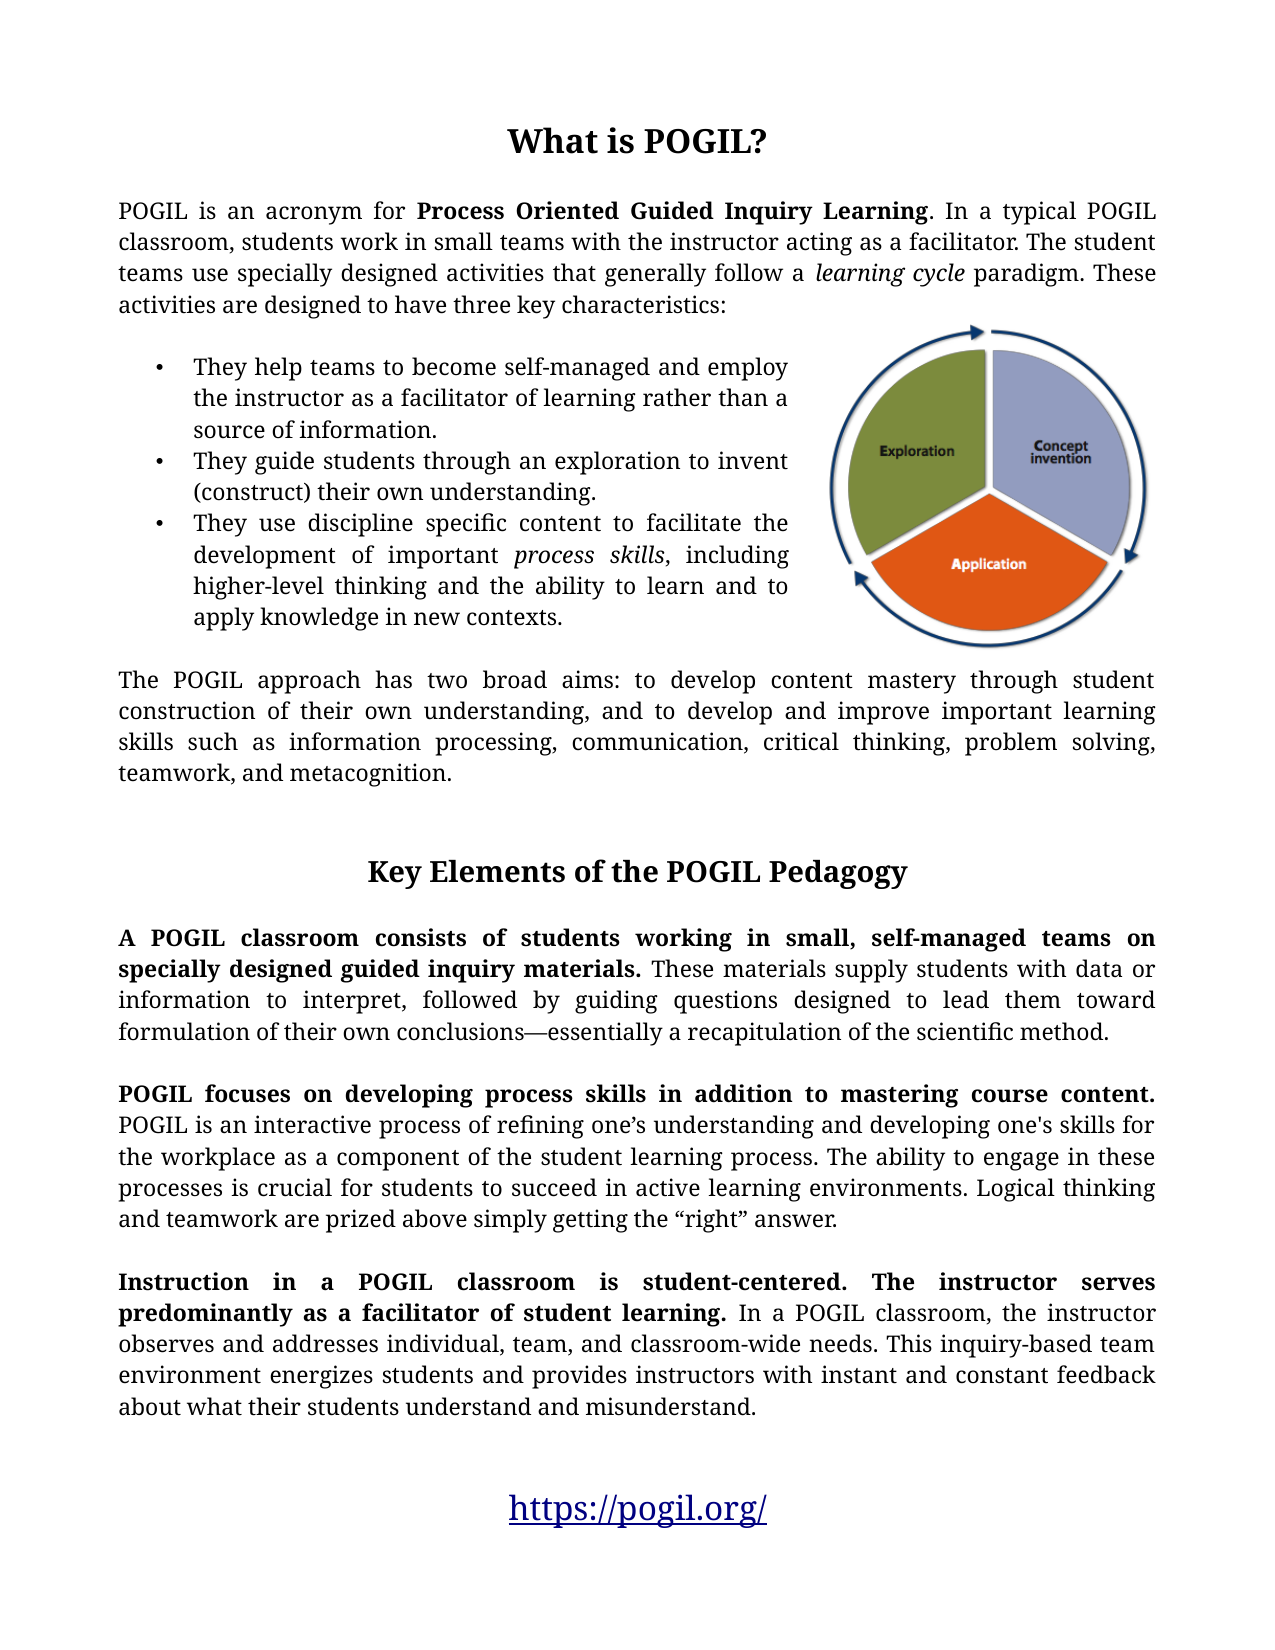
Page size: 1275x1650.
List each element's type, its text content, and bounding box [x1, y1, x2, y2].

text POGIL is an acronym for Process Oriented Guided Inquiry Learning. In a typical POGIL classroom, students work in small teams with the instructor acting as a facilitator. The student teams use specially designed activities that generally follow a learning cycle paradigm. These activities are designed to have three key characteristics: [118, 195, 1157, 320]
text What is POGIL? [118, 118, 1157, 163]
list They use discipline specific content to facilitate the development of important process skills, including higher-level thinking and the ability to learn and to apply knowledge in new contexts. [156, 507, 819, 632]
list They guide students through an exploration to invent (construct) their own understanding. [156, 445, 819, 507]
text https://pogil.org/ [118, 1484, 1157, 1530]
text The POGIL approach has two broad aims: to develop content mastery through student construction of their own understanding, and to develop and improve important learning skills such as information processing, communication, critical thinking, problem solving, teamwork, and metacognition. [118, 663, 1157, 788]
text Instruction in a POGIL classroom is student-centered. The instructor serves predominantly as a facilitator of student learning. In a POGIL classroom, the instructor observes and addresses individual, team, and classroom-wide needs. This inquiry-based team environment energizes students and provides instructors with instant and constant feedback about what their students understand and misunderstand. [118, 1266, 1157, 1422]
text A POGIL classroom consists of students working in small, self-managed teams on specially designed guided inquiry materials. These materials supply students with data or information to interpret, followed by guiding questions designed to lead them toward formulation of their own conclusions—essentially a recapitulation of the scientific method. [118, 922, 1157, 1047]
list They help teams to become self-managed and employ the instructor as a facilitator of learning rather than a source of information. [156, 351, 819, 445]
text POGIL focuses on developing process skills in addition to mastering course content. POGIL is an interactive process of refining one’s understanding and developing one's skills for the workplace as a component of the student learning process. The ability to engage in these processes is crucial for students to succeed in active learning environments. Logical thinking and teamwork are prized above simply getting the “right” answer. [118, 1078, 1157, 1234]
picture [819, 319, 1157, 658]
text Key Elements of the POGIL Pedagogy [118, 851, 1157, 891]
